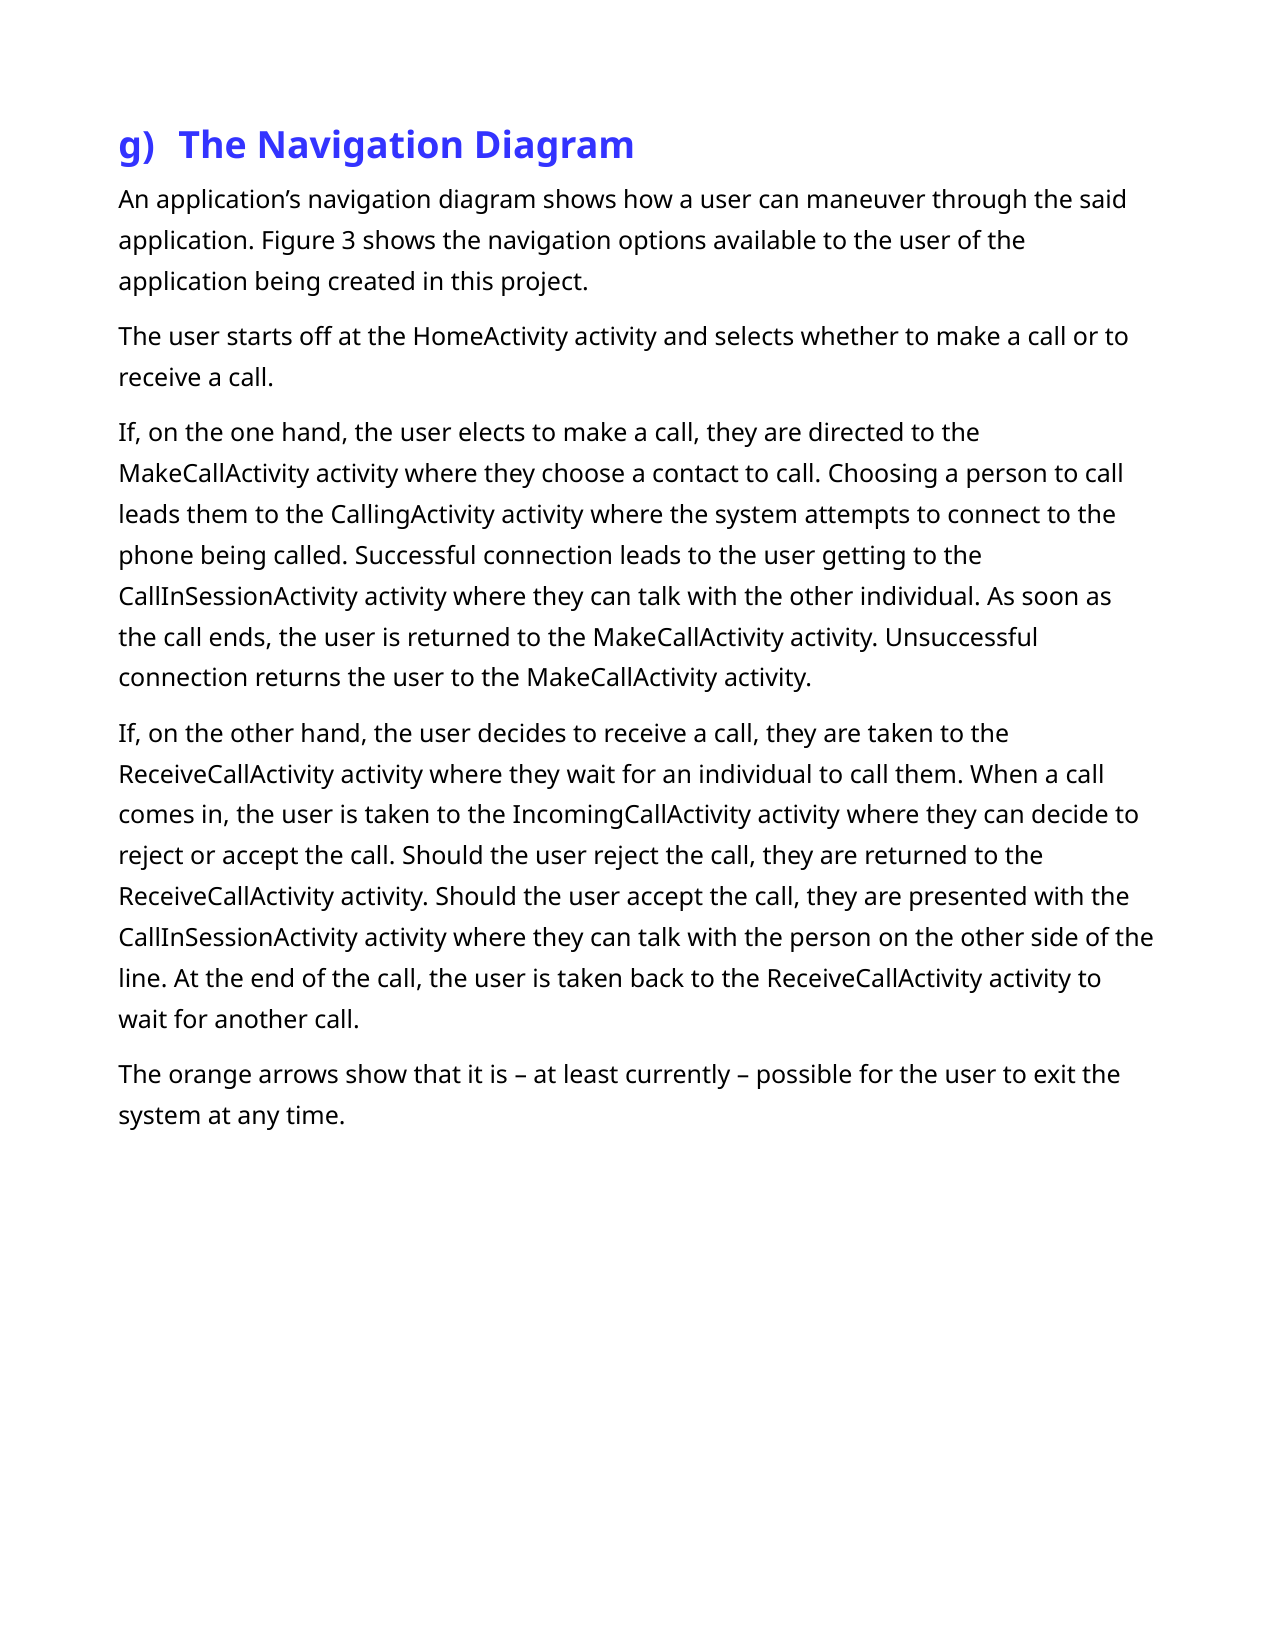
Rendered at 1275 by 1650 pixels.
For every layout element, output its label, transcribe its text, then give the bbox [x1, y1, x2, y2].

text The user starts off at the HomeActivity activity and selects whether to make a call or to receive a call. [118, 319, 1157, 394]
subtitle The Navigation Diagram [118, 118, 1157, 169]
text If, on the other hand, the user decides to receive a call, they are taken to the ReceiveCallActivity activity where they wait for an individual to call them. When a call comes in, the user is taken to the IncomingCallActivity activity where they can decide to reject or accept the call. Should the user reject the call, they are returned to the ReceiveCallActivity activity. Should the user accept the call, they are presented with the CallInSessionActivity activity where they can talk with the person on the other side of the line. At the end of the call, the user is taken back to the ReceiveCallActivity activity to wait for another call. [118, 715, 1157, 1035]
text An application’s navigation diagram shows how a user can maneuver through the said application. Figure 3 shows the navigation options available to the user of the application being created in this project. [118, 182, 1157, 297]
text The orange arrows show that it is – at least currently – possible for the user to exit the system at any time. [118, 1057, 1157, 1132]
text If, on the one hand, the user elects to make a call, they are directed to the MakeCallActivity activity where they choose a contact to call. Choosing a person to call leads them to the CallingActivity activity where the system attempts to connect to the phone being called. Successful connection leads to the user getting to the CallInSessionActivity activity where they can talk with the other individual. As soon as the call ends, the user is returned to the MakeCallActivity activity. Unsuccessful connection returns the user to the MakeCallActivity activity. [118, 415, 1157, 694]
